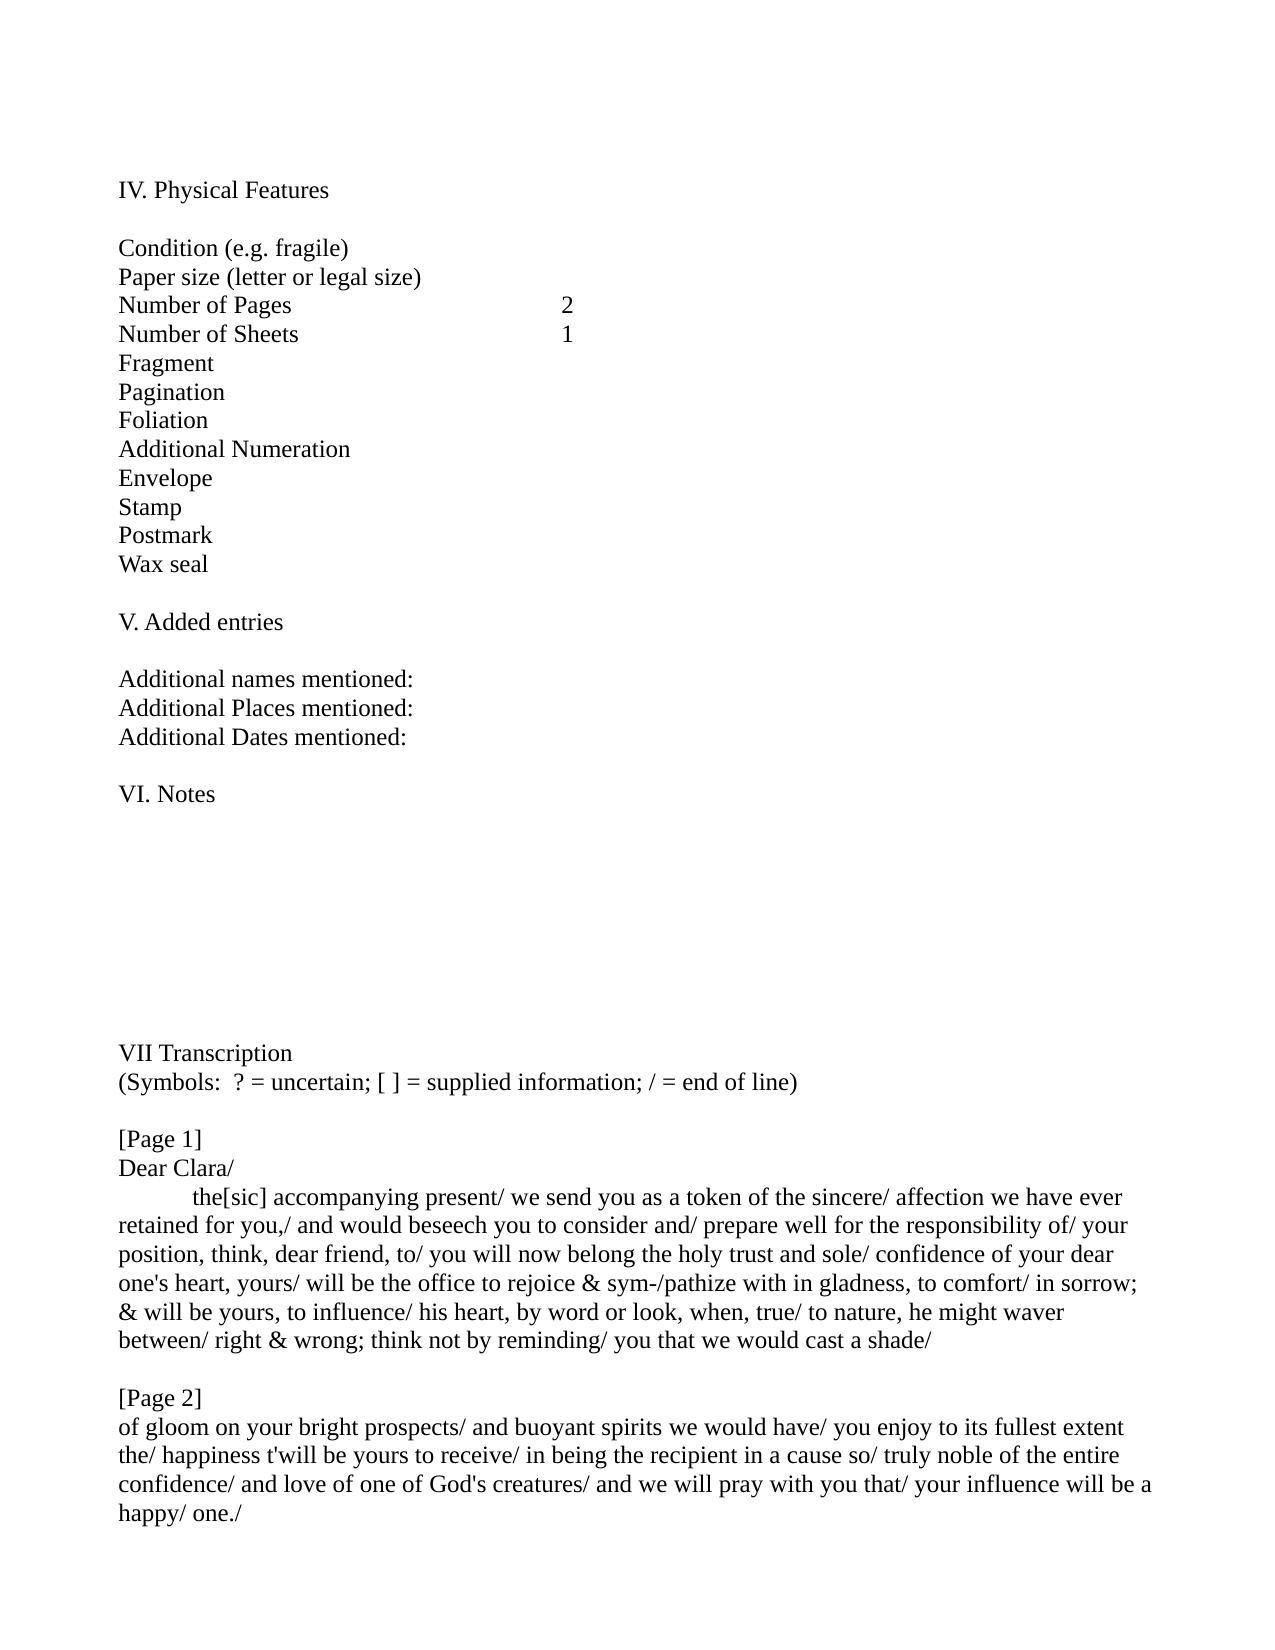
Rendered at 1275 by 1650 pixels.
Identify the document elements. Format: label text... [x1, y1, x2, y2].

text Postmark [118, 521, 1157, 549]
text VI. Notes [118, 779, 1157, 808]
text Additional Numeration [118, 434, 1157, 463]
text IV. Physical Features [118, 176, 1157, 204]
text Stamp [118, 492, 1157, 521]
text Additional names mentioned: [118, 664, 1157, 693]
text Additional Places mentioned: [118, 693, 1157, 722]
text Dear Clara/ [118, 1153, 1157, 1182]
text Additional Dates mentioned: [118, 722, 1157, 751]
text Fragment [118, 348, 1157, 377]
text VII Transcription [118, 1038, 1157, 1067]
text Paper size (letter or legal size) [118, 262, 1157, 291]
text Number of Pages 2 [118, 291, 1157, 319]
text Foliation [118, 406, 1157, 434]
text [Page 2] [118, 1383, 1157, 1412]
text (Symbols: ? = uncertain; [ ] = supplied information; / = end of line) [118, 1067, 1157, 1096]
text Condition (e.g. fragile) [118, 233, 1157, 262]
text V. Added entries [118, 607, 1157, 636]
text [Page 1] [118, 1124, 1157, 1153]
text Envelope [118, 463, 1157, 492]
text of gloom on your bright prospects/ and buoyant spirits we would have/ you enjoy to its fullest extent the/ happiness t'will be yours to receive/ in being the recipient in a cause so/ truly noble of the entire confidence/ and love of one of God's creatures/ and we will pray with you that/ your influence will be a happy/ one./ [118, 1412, 1157, 1527]
text Wax seal [118, 549, 1157, 578]
text Number of Sheets 1 [118, 319, 1157, 348]
text the[sic] accompanying present/ we send you as a token of the sincere/ affection we have ever retained for you,/ and would beseech you to consider and/ prepare well for the responsibility of/ your position, think, dear friend, to/ you will now belong the holy trust and sole/ confidence of your dear one's heart, yours/ will be the office to rejoice & sym-/pathize with in gladness, to comfort/ in sorrow; & will be yours, to influence/ his heart, by word or look, when, true/ to nature, he might waver between/ right & wrong; think not by reminding/ you that we would cast a shade/ [118, 1182, 1157, 1354]
text Pagination [118, 377, 1157, 406]
